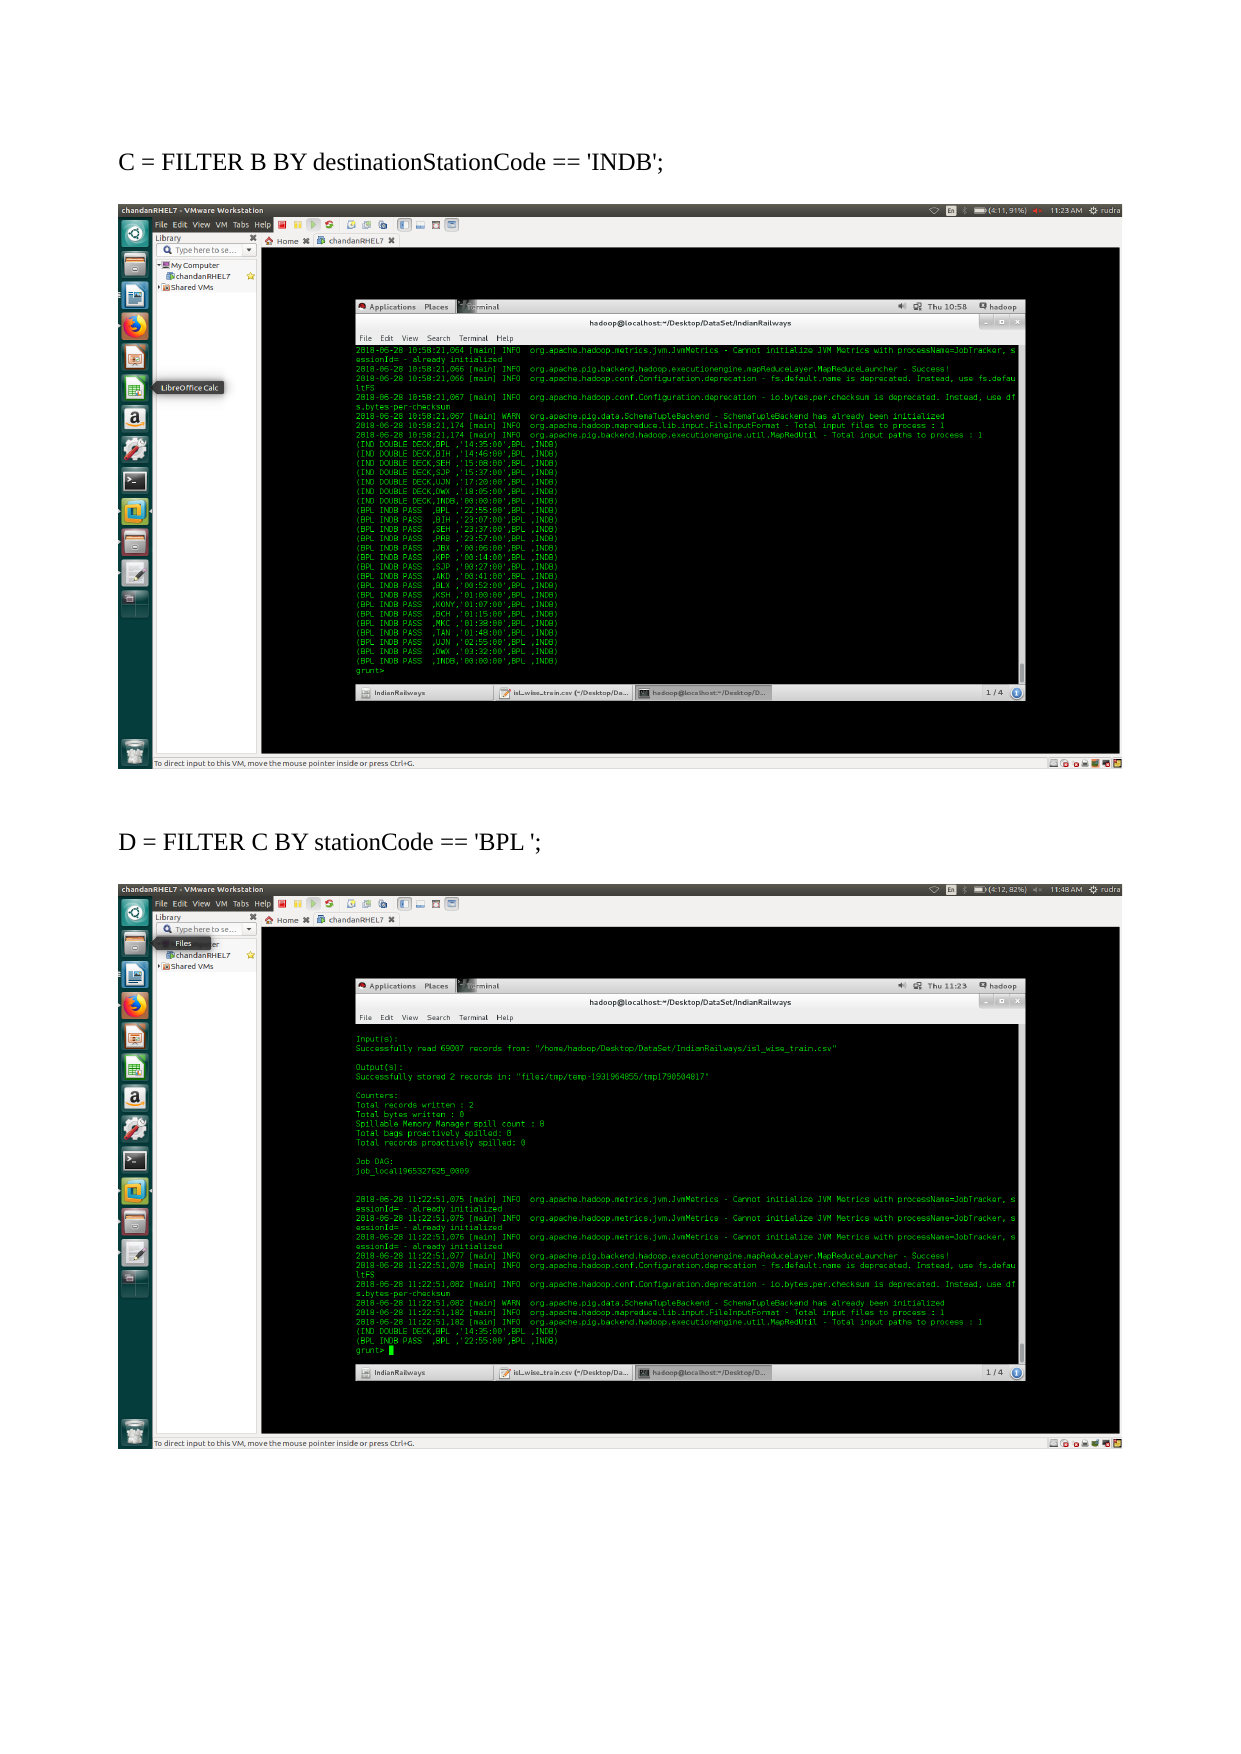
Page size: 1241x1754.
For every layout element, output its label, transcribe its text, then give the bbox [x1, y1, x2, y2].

picture [118, 884, 1123, 1449]
text D = FILTER C BY stationCode == 'BPL '; [118, 827, 1122, 855]
picture [118, 204, 1123, 769]
text C = FILTER B BY destinationStationCode == 'INDB'; [118, 147, 1122, 176]
